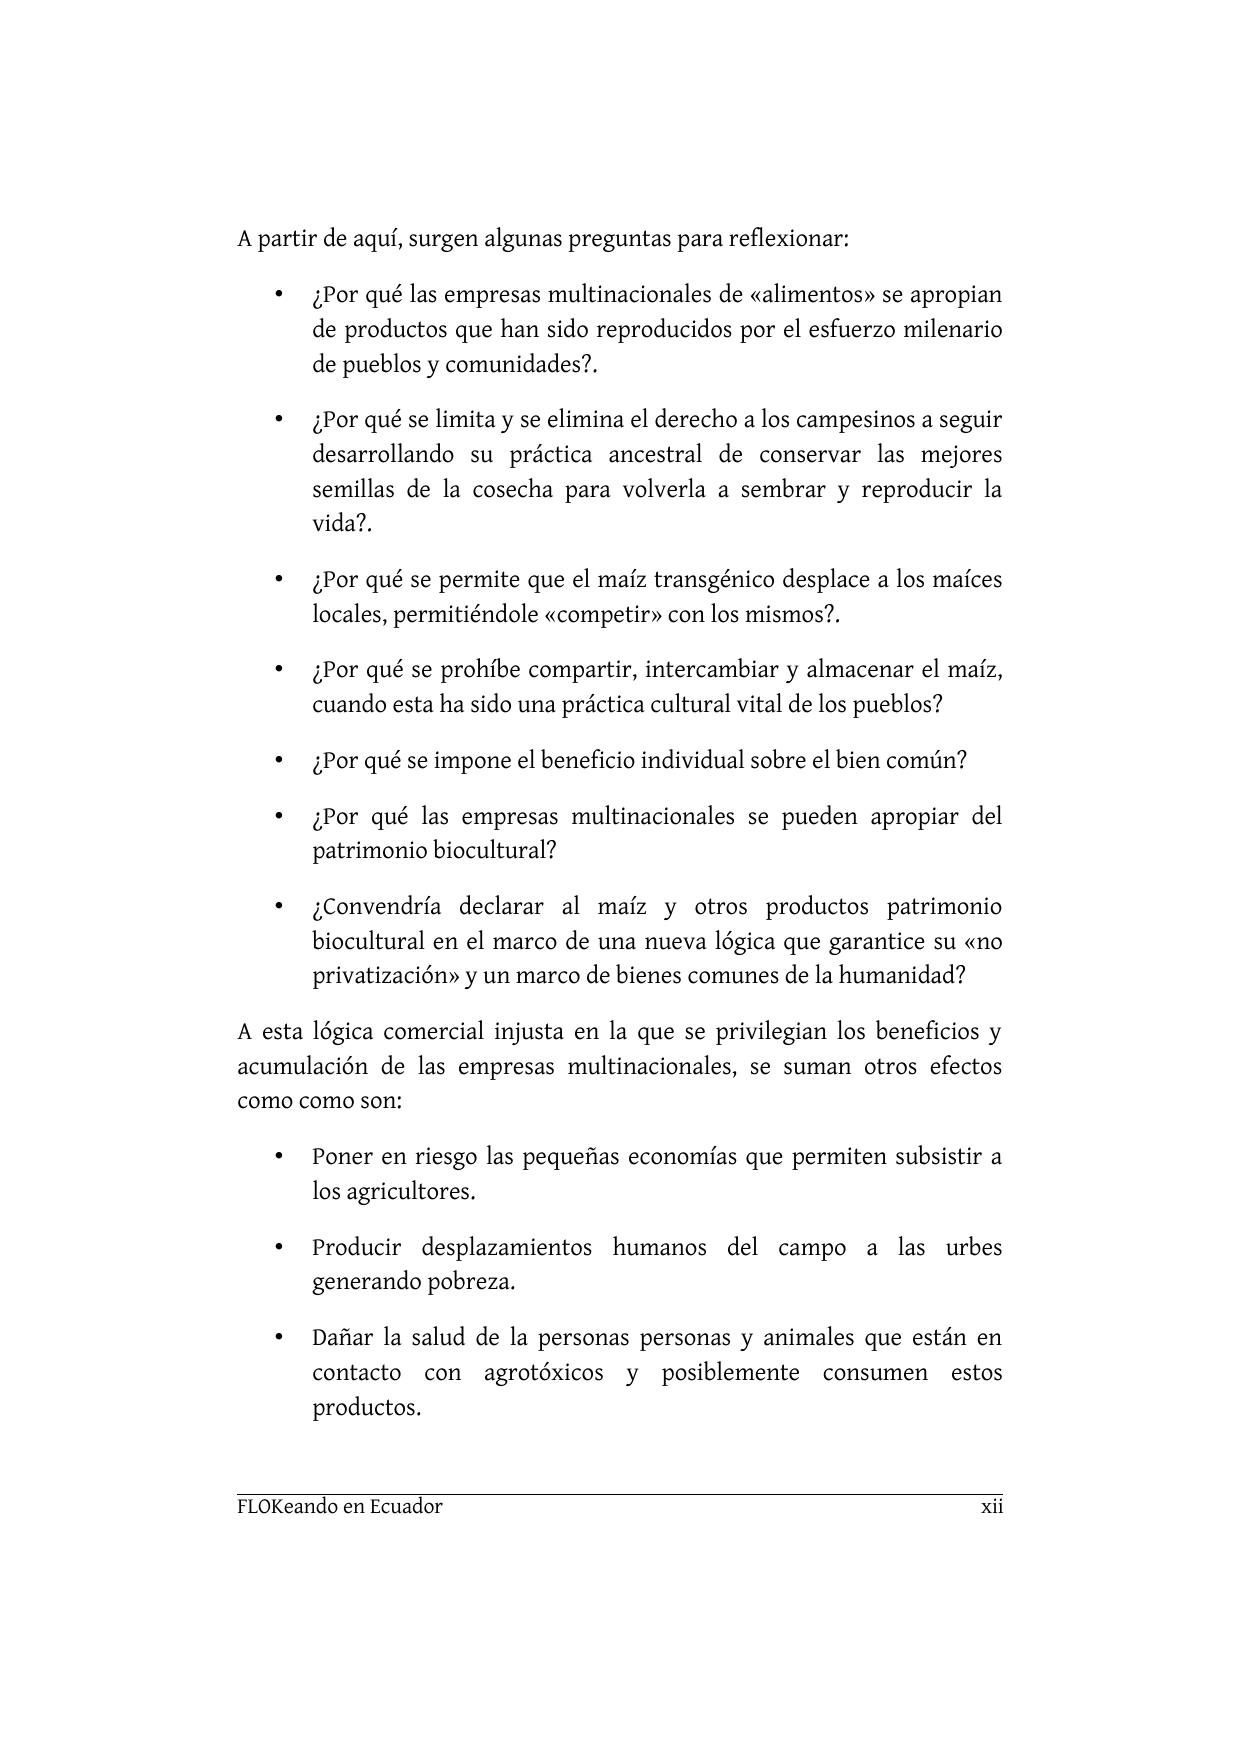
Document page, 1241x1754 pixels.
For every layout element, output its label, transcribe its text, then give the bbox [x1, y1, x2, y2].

list Poner en riesgo las pequeñas economías que permiten subsistir a los agricultores. [274, 1143, 1003, 1206]
list ¿Por qué las empresas multinacionales de «alimentos» se apropian de productos que han sido reproducidos por el esfuerzo milenario de pueblos y comunidades?. [274, 281, 1003, 379]
text A partir de aquí, surgen algunas preguntas para reflexionar: [237, 225, 1003, 254]
list ¿Convendría declarar al maíz y otros productos patrimonio biocultural en el marco de una nueva lógica que garantice su «no privatización» y un marco de bienes comunes de la humanidad? [274, 893, 1003, 991]
text A esta lógica comercial injusta en la que se privilegian los beneficios y acumulación de las empresas multinacionales, se suman otros efectos como como son: [237, 1018, 1003, 1116]
list ¿Por qué se limita y se elimina el derecho a los campesinos a seguir desarrollando su práctica ancestral de conservar las mejores semillas de la cosecha para volverla a sembrar y reproducir la vida?. [274, 406, 1003, 539]
list ¿Por qué se prohíbe compartir, intercambiar y almacenar el maíz, cuando esta ha sido una práctica cultural vital de los pueblos? [274, 656, 1003, 720]
list ¿Por qué las empresas multinacionales se pueden apropiar del patrimonio biocultural? [274, 802, 1003, 866]
list ¿Por qué se permite que el maíz transgénico desplace a los maíces locales, permitiéndole «competir» con los mismos?. [274, 566, 1003, 629]
list ¿Por qué se impone el beneficio individual sobre el bien común? [274, 746, 1003, 775]
list Producir desplazamientos humanos del campo a las urbes generando pobreza. [274, 1233, 1003, 1297]
list Dañar la salud de la personas personas y animales que están en contacto con agrotóxicos y posiblemente consumen estos productos. [274, 1324, 1003, 1422]
